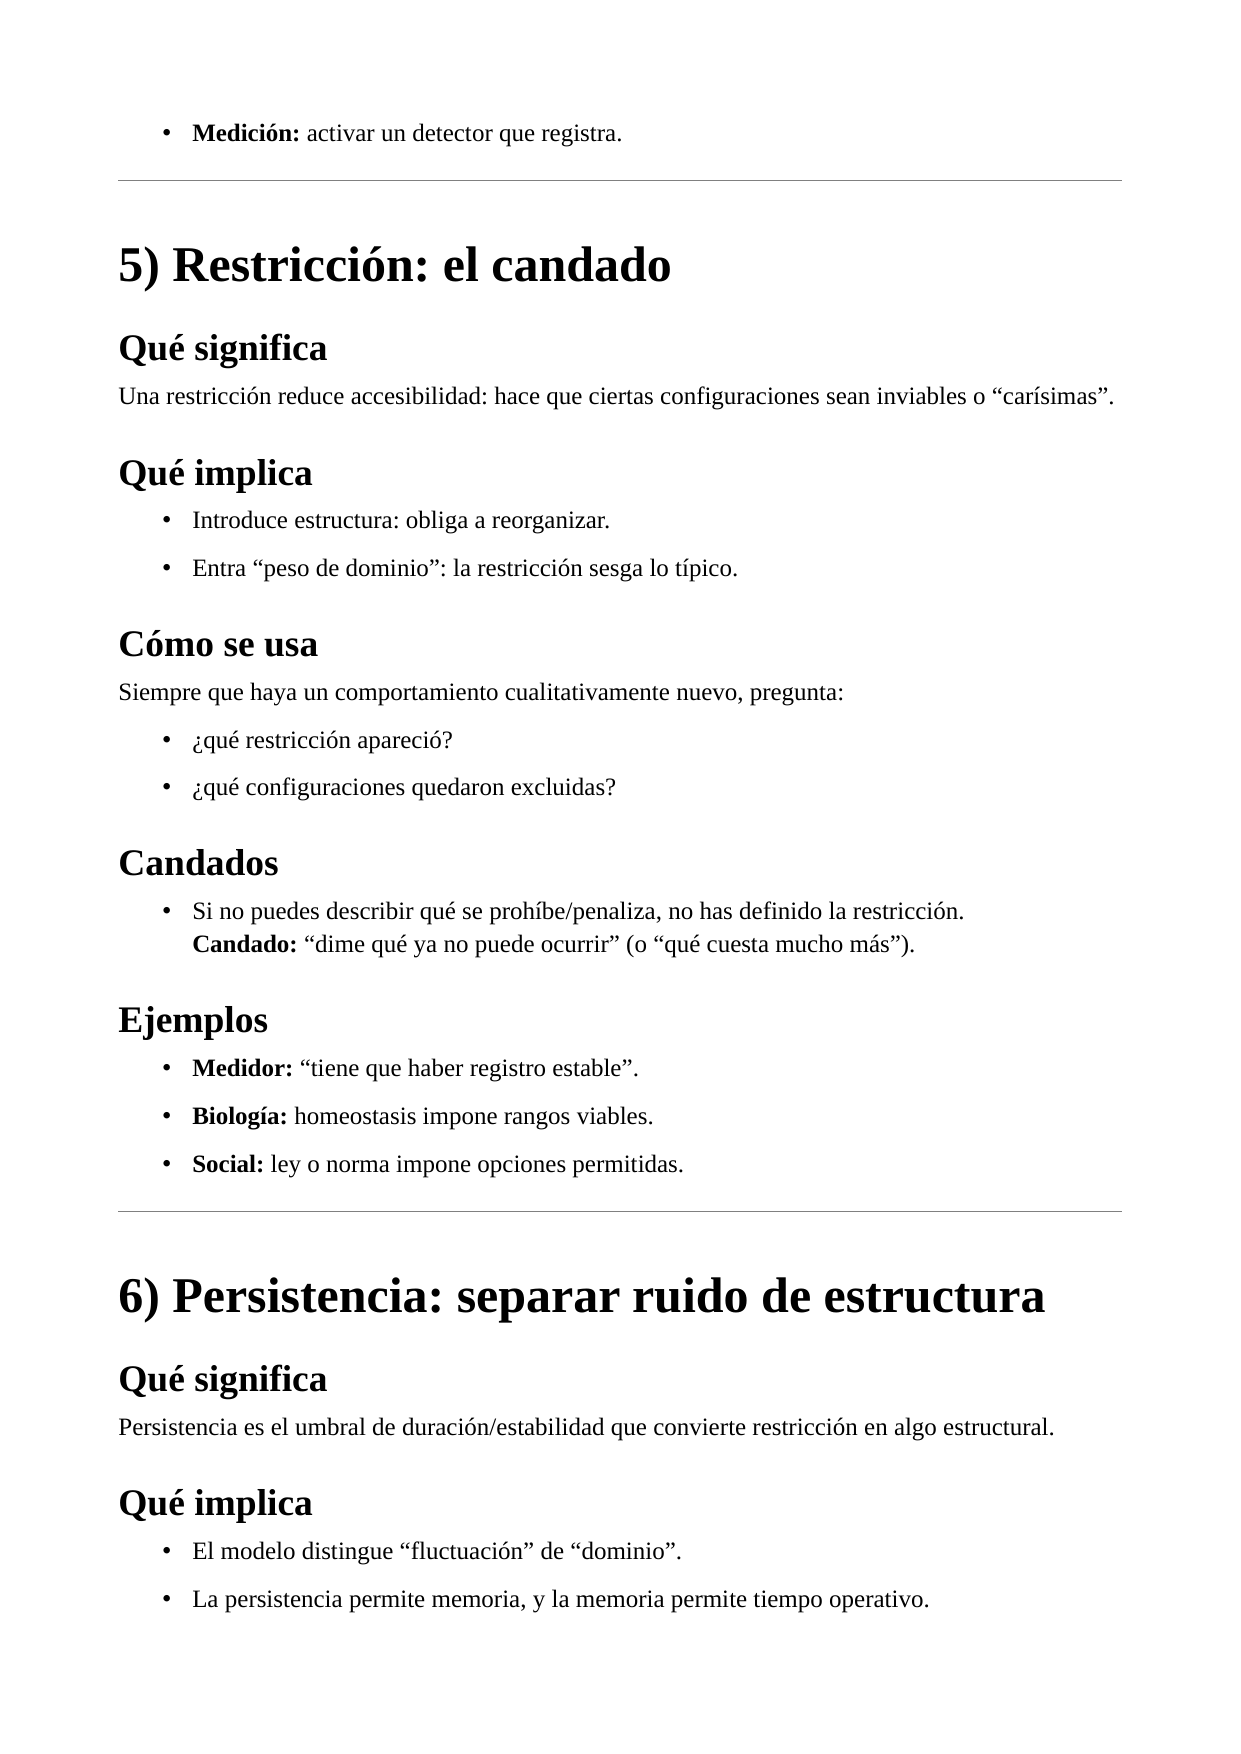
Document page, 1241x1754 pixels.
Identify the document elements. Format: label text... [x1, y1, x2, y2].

list Si no puedes describir qué se prohíbe/penaliza, no has definido la restricción. Candado: “dime qué ya no puede ocurrir” (o “qué cuesta mucho más”). [162, 896, 1122, 958]
text Siempre que haya un comportamiento cualitativamente nuevo, pregunta: [118, 677, 1122, 706]
subtitle Candados [118, 841, 1122, 884]
list Entra “peso de dominio”: la restricción sesga lo típico. [162, 553, 1122, 582]
list Medidor: “tiene que haber registro estable”. [162, 1053, 1122, 1082]
subtitle Qué significa [118, 326, 1122, 369]
text Una restricción reduce accesibilidad: hace que ciertas configuraciones sean inviables o “carísimas”. [118, 381, 1122, 410]
list ¿qué restricción apareció? [162, 725, 1122, 753]
subtitle Qué implica [118, 1481, 1122, 1524]
list ¿qué configuraciones quedaron excluidas? [162, 772, 1122, 801]
list Introduce estructura: obliga a reorganizar. [162, 506, 1122, 534]
list El modelo distingue “fluctuación” de “dominio”. [162, 1536, 1122, 1565]
subtitle 5) Restricción: el candado [118, 235, 1122, 292]
list Medición: activar un detector que registra. [162, 118, 1122, 147]
subtitle 6) Persistencia: separar ruido de estructura [118, 1266, 1122, 1323]
subtitle Qué significa [118, 1356, 1122, 1399]
subtitle Cómo se usa [118, 622, 1122, 665]
list Social: ley o norma impone opciones permitidas. [162, 1149, 1122, 1177]
list La persistencia permite memoria, y la memoria permite tiempo operativo. [162, 1584, 1122, 1612]
text Persistencia es el umbral de duración/estabilidad que convierte restricción en algo estructural. [118, 1412, 1122, 1441]
list Biología: homeostasis impone rangos viables. [162, 1101, 1122, 1130]
subtitle Ejemplos [118, 998, 1122, 1041]
subtitle Qué implica [118, 450, 1122, 493]
